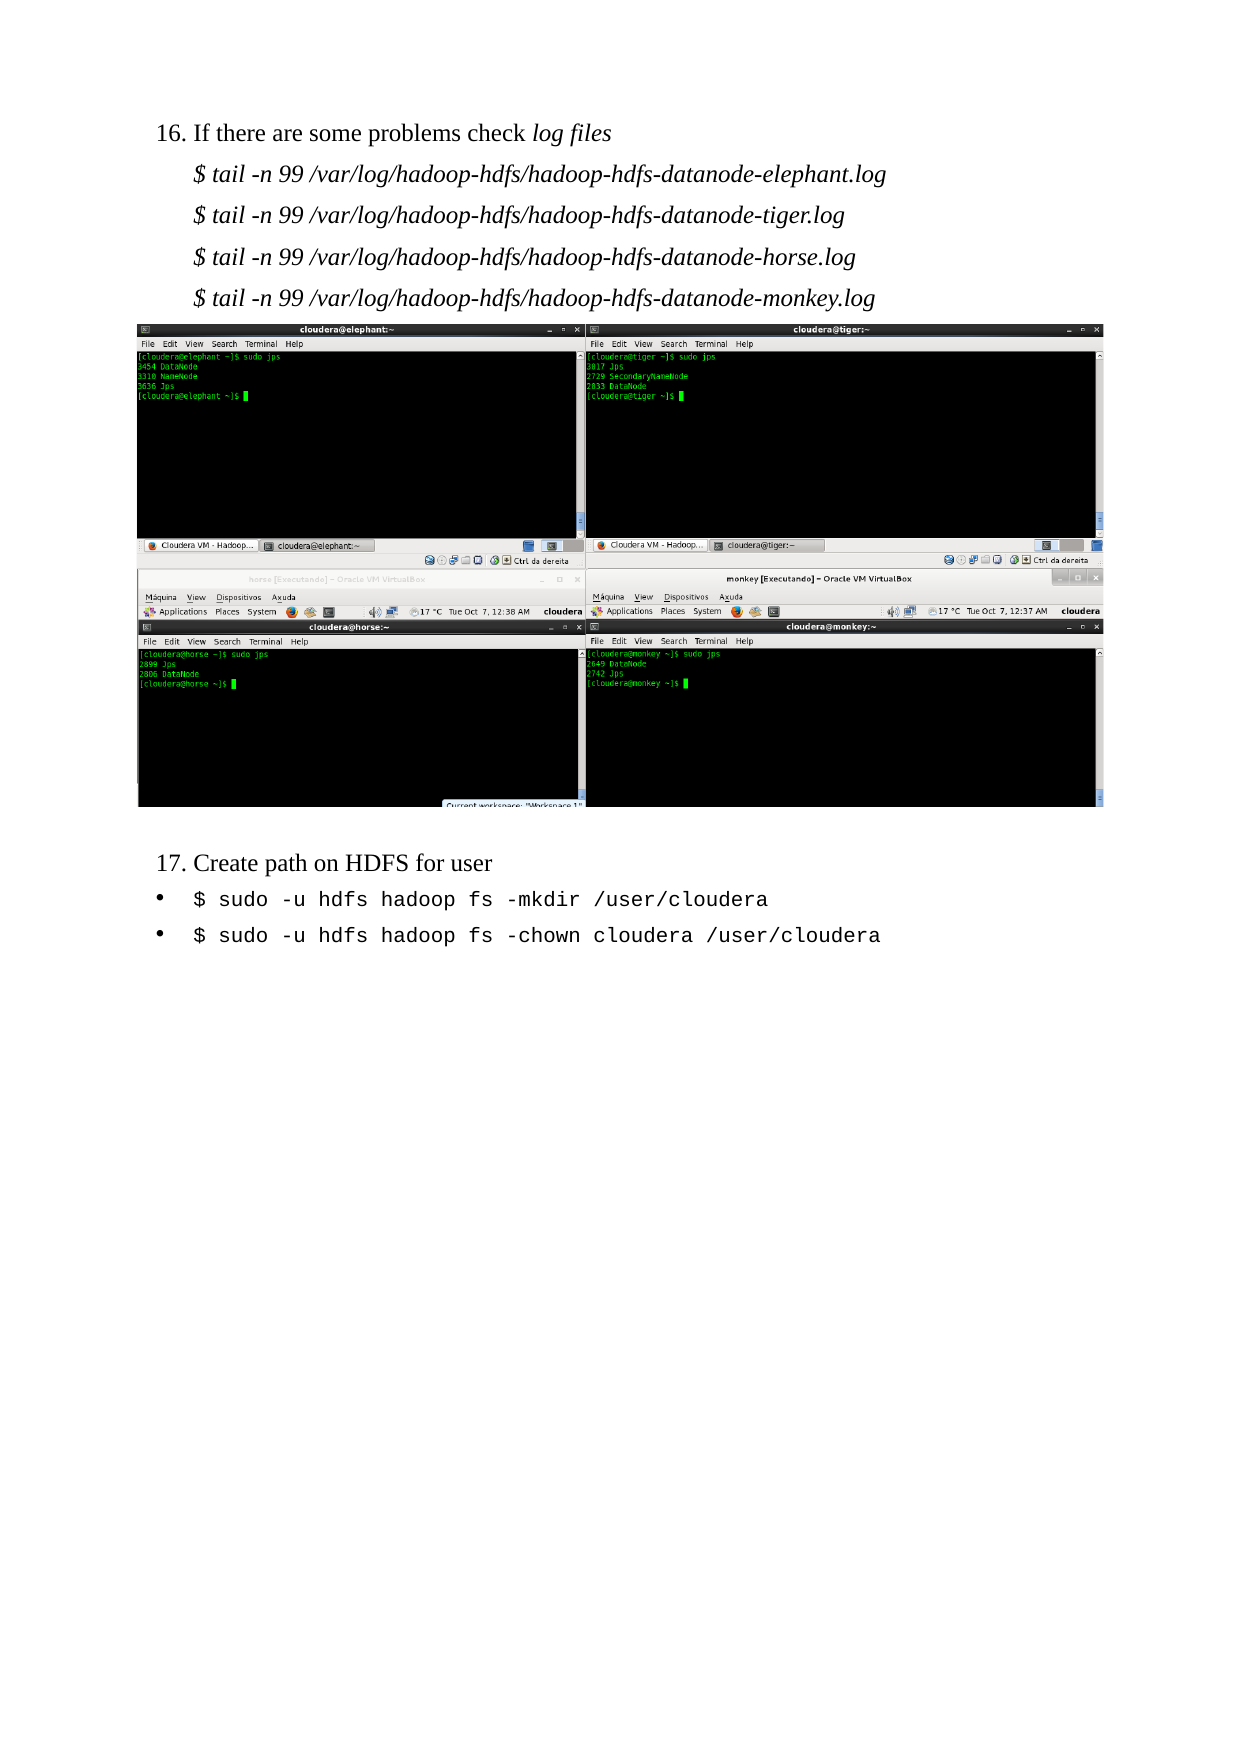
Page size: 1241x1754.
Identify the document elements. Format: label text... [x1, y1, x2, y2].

list $ tail -n 99 /var/log/hadoop-hdfs/hadoop-hdfs-datanode-tiger.log [156, 201, 1122, 229]
list Create path on HDFS for user [156, 848, 1122, 877]
list If there are some problems check log files [156, 118, 1122, 147]
list $ tail -n 99 /var/log/hadoop-hdfs/hadoop-hdfs-datanode-elephant.log [156, 159, 1122, 188]
list $ tail -n 99 /var/log/hadoop-hdfs/hadoop-hdfs-datanode-monkey.log [156, 283, 1122, 312]
list $ tail -n 99 /var/log/hadoop-hdfs/hadoop-hdfs-datanode-horse.log [156, 242, 1122, 271]
picture [136, 324, 1104, 807]
list $ sudo -u hdfs hadoop fs -mkdir /user/cloudera [156, 889, 1122, 913]
list $ sudo -u hdfs hadoop fs -chown cloudera /user/cloudera [156, 925, 1122, 949]
